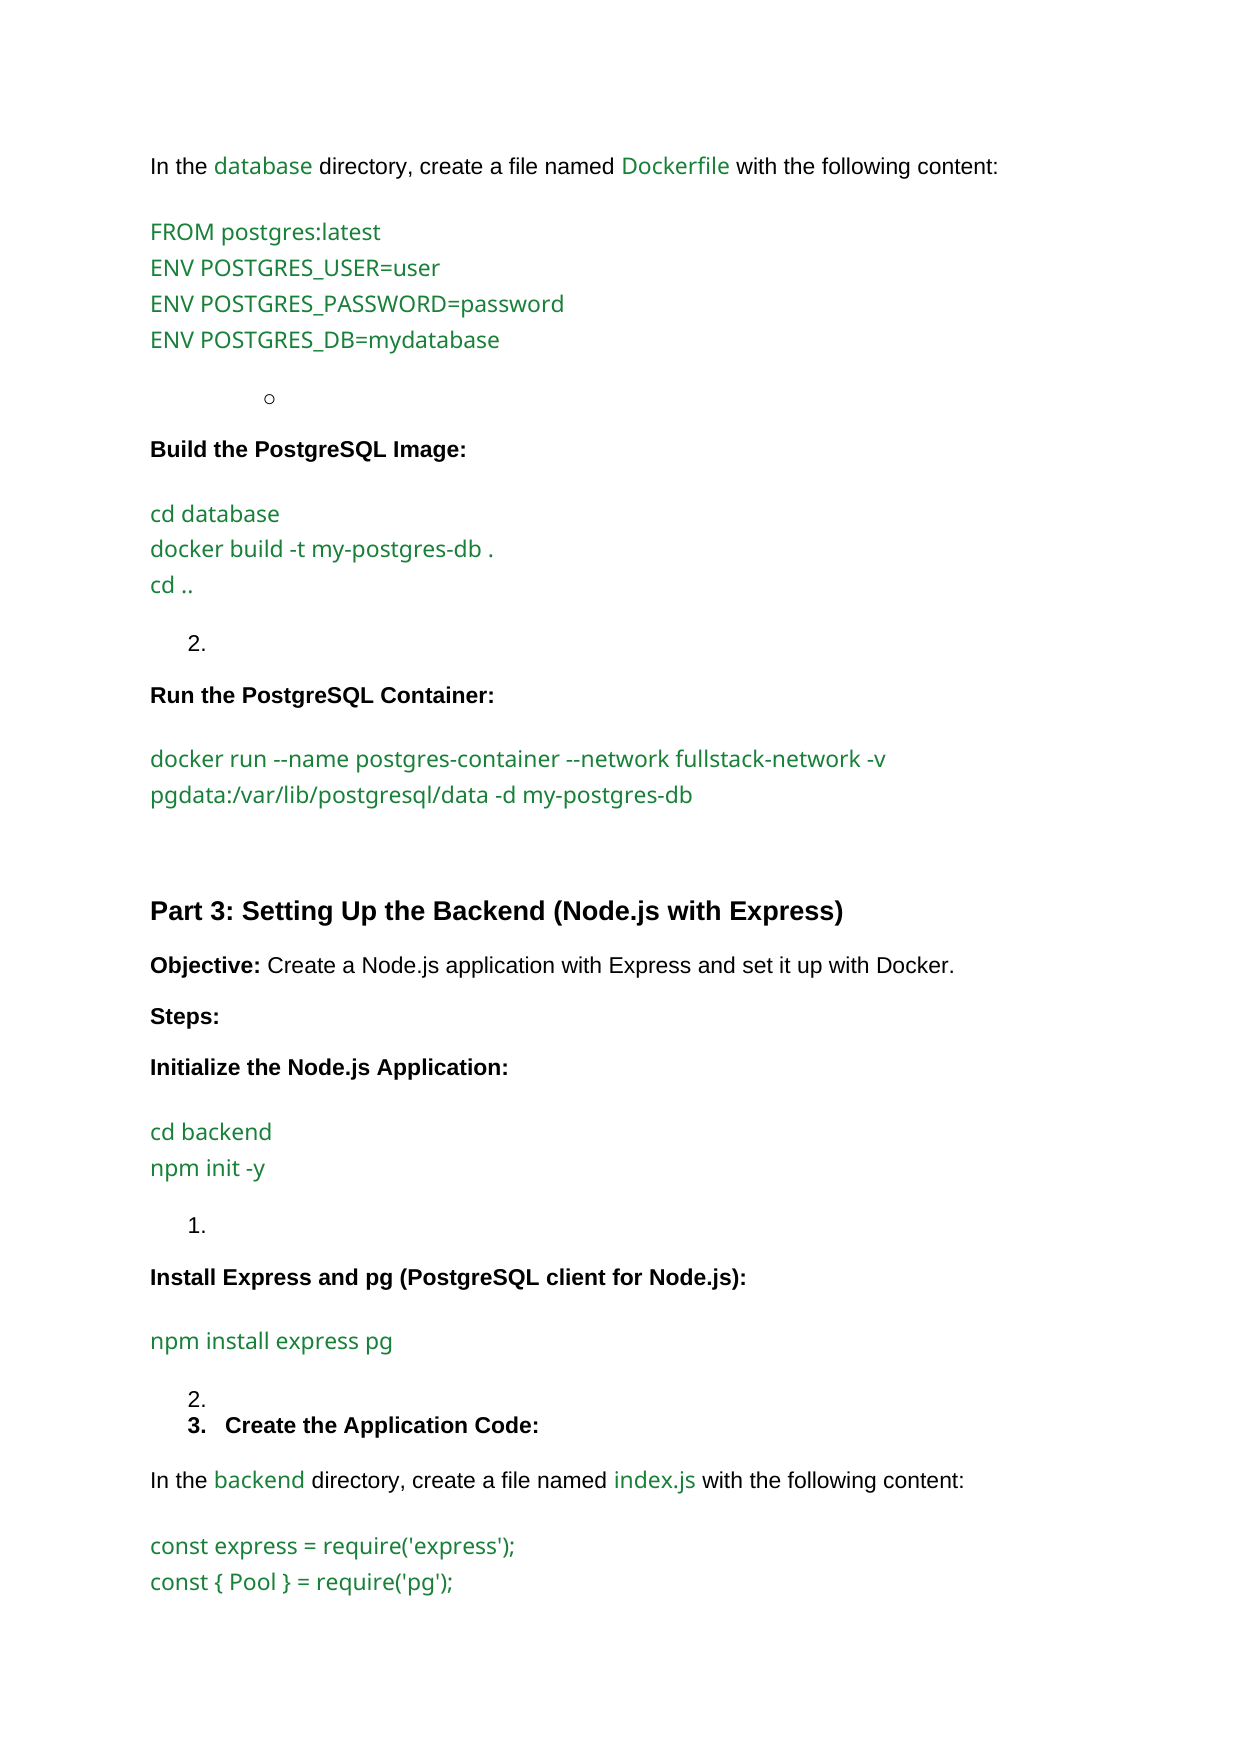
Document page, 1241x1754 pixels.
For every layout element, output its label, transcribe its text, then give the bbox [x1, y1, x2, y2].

text npm init -y [150, 1151, 1090, 1183]
text Objective: Create a Node.js application with Express and set it up with Docker. [150, 952, 1090, 978]
text In the backend directory, create a file named index.js with the following content: const express = require('express'); [150, 1464, 1090, 1561]
text Steps: [150, 1003, 1090, 1029]
text cd .. [150, 569, 1090, 601]
text Initialize the Node.js Application: cd backend [150, 1054, 1090, 1147]
text Run the PostgreSQL Container: docker run --name postgres-container --network fullstack-network -v pgdata:/var/lib/postgresql/data -d my-postgres-db [150, 682, 1090, 810]
text docker build -t my-postgres-db . [150, 533, 1090, 565]
text Install Express and pg (PostgreSQL client for Node.js): npm install express pg [150, 1264, 1090, 1356]
list Create the Application Code: [187, 1412, 1090, 1439]
text Build the PostgreSQL Image: cd database [150, 436, 1090, 529]
subtitle Part 3: Setting Up the Backend (Node.js with Express) [150, 895, 1090, 927]
text In the database directory, create a file named Dockerfile with the following content: FROM postgres:latest [150, 150, 1090, 247]
text ENV POSTGRES_USER=user [150, 252, 1090, 283]
text ENV POSTGRES_DB=mydatabase [150, 324, 1090, 355]
text const { Pool } = require('pg'); [150, 1566, 1090, 1597]
text ENV POSTGRES_PASSWORD=password [150, 288, 1090, 319]
